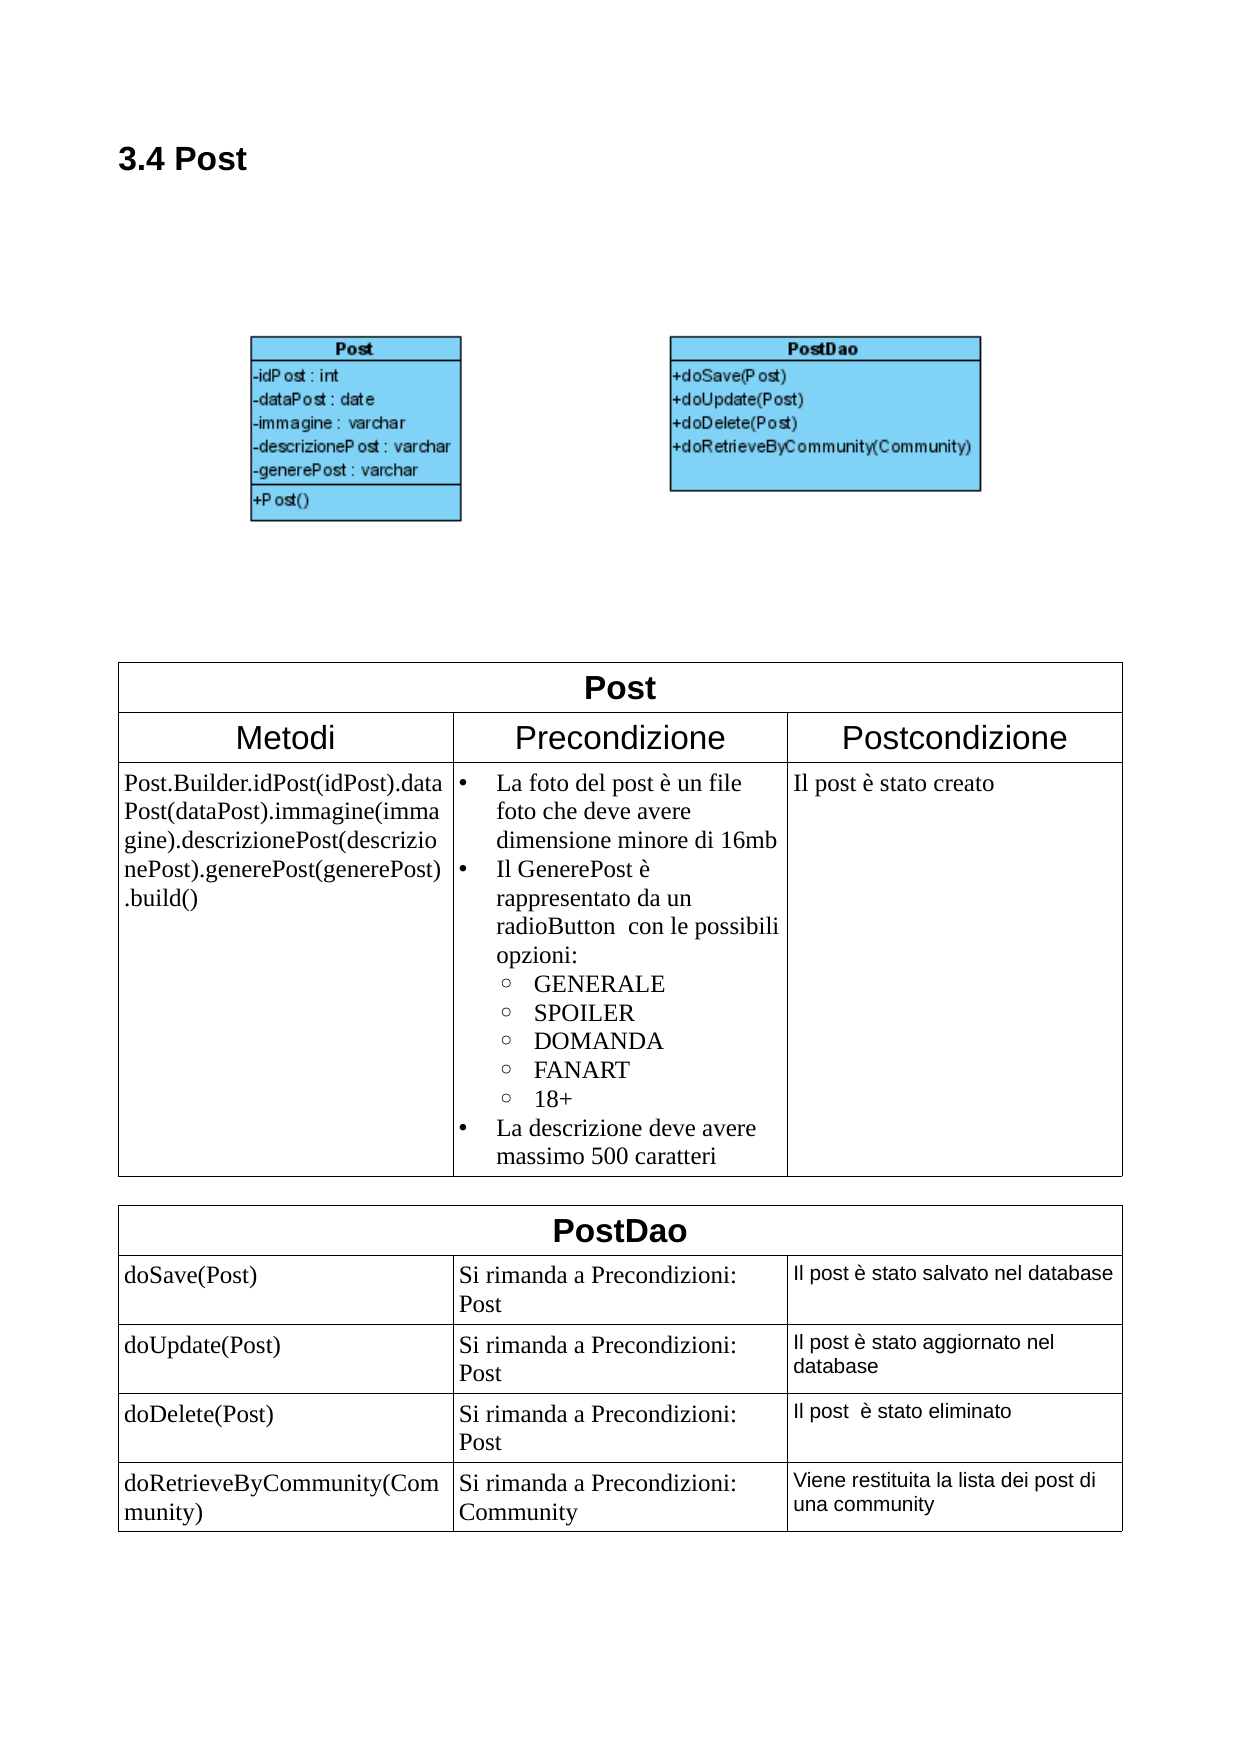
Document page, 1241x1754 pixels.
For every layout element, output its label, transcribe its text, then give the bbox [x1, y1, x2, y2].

table_cell Si rimanda a Precondizioni: Post [454, 1394, 787, 1462]
table_cell Post.Builder.idPost(idPost).dataPost(dataPost).immagine(immagine).descrizionePost(descrizionePost).generePost(generePost).build() [119, 763, 453, 1176]
table_header Post [119, 663, 1122, 712]
table_cell Il post è stato creato [788, 763, 1122, 1176]
table_cell Si rimanda a Precondizioni: Post [454, 1256, 787, 1324]
table_cell La foto del post è un file foto che deve avere dimensione minore di 16mb Il GenerePost è rappresentato da un radioButton con le possibili opzioni: GENERALE SPOILER DOMANDA FANART 18+ La descrizione deve avere massimo 500 caratteri [454, 763, 787, 1176]
table_cell Si rimanda a Precondizioni: Community [454, 1463, 787, 1531]
table_cell Si rimanda a Precondizioni: Post [454, 1325, 787, 1393]
subtitle 3.4 Post [118, 139, 1122, 178]
table_cell Il post è stato salvato nel database [788, 1256, 1122, 1324]
table_cell Viene restituita la lista dei post di una community [788, 1463, 1122, 1531]
table_cell doSave(Post) [119, 1256, 453, 1324]
table_cell Il post è stato eliminato [788, 1394, 1122, 1462]
table_cell doDelete(Post) [119, 1394, 453, 1462]
table_header PostDao [119, 1206, 1122, 1255]
table_cell doRetrieveByCommunity(Community) [119, 1463, 453, 1531]
picture [163, 251, 1077, 594]
table_cell doUpdate(Post) [119, 1325, 453, 1393]
table_cell Precondizione [454, 713, 787, 762]
table_cell Postcondizione [788, 713, 1122, 762]
table_cell Il post è stato aggiornato nel database [788, 1325, 1122, 1393]
table_cell Metodi [119, 713, 453, 762]
